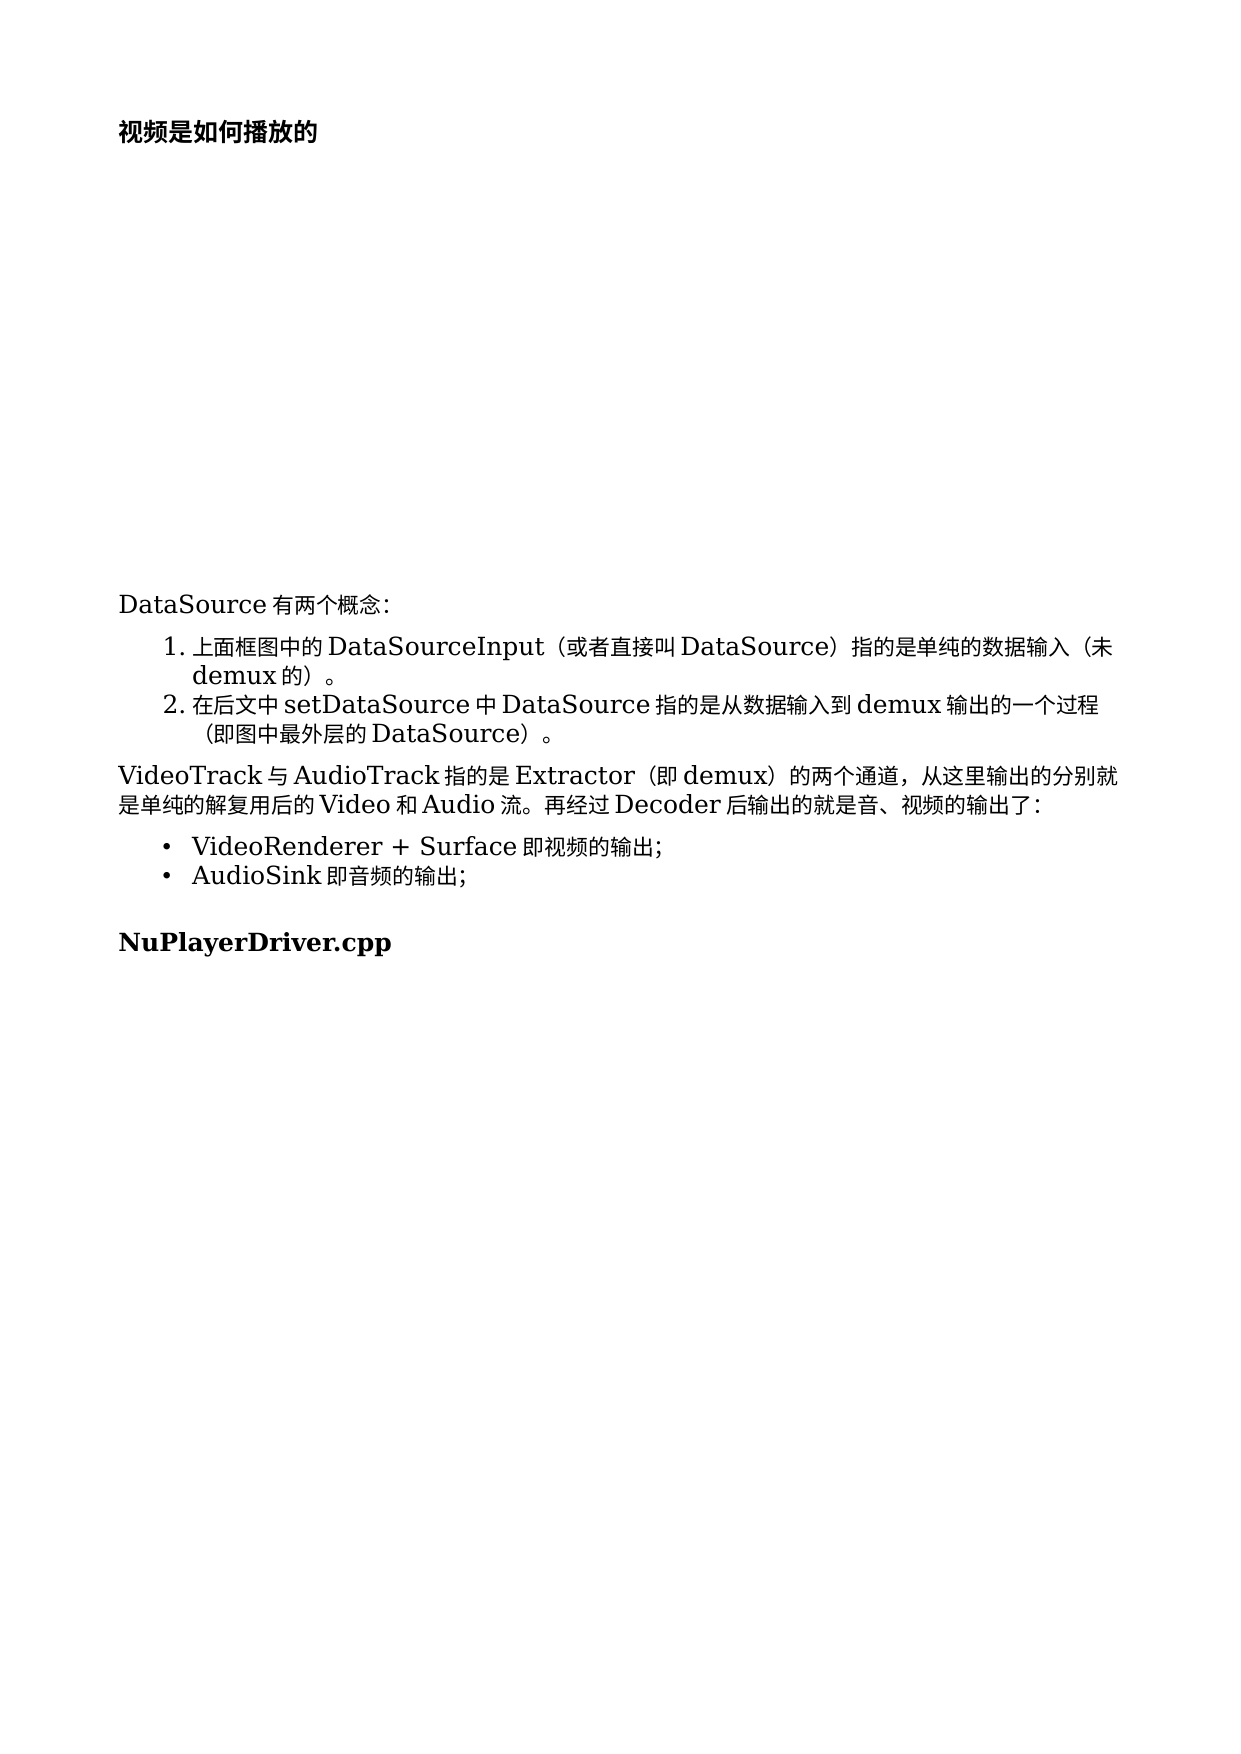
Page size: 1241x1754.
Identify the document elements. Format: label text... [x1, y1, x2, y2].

subtitle 视频是如何播放的 [118, 118, 1122, 147]
text VideoTrack与AudioTrack指的是Extractor（即demux）的两个通道，从这里输出的分别就是单纯的解复用后的Video和Audio流。再经过Decoder后输出的就是音、视频的输出了： [118, 761, 1122, 819]
text DataSource有两个概念： [118, 160, 1122, 619]
list VideoRenderer + Surface即视频的输出； [162, 832, 1122, 861]
subtitle NuPlayerDriver.cpp [118, 928, 1122, 957]
list AudioSink即音频的输出； [162, 861, 1122, 890]
list 上面框图中的DataSourceInput（或者直接叫DataSource）指的是单纯的数据输入（未demux的）。 [162, 632, 1122, 690]
list 在后文中setDataSource中DataSource指的是从数据输入到demux输出的一个过程（即图中最外层的DataSource）。 [162, 690, 1122, 749]
